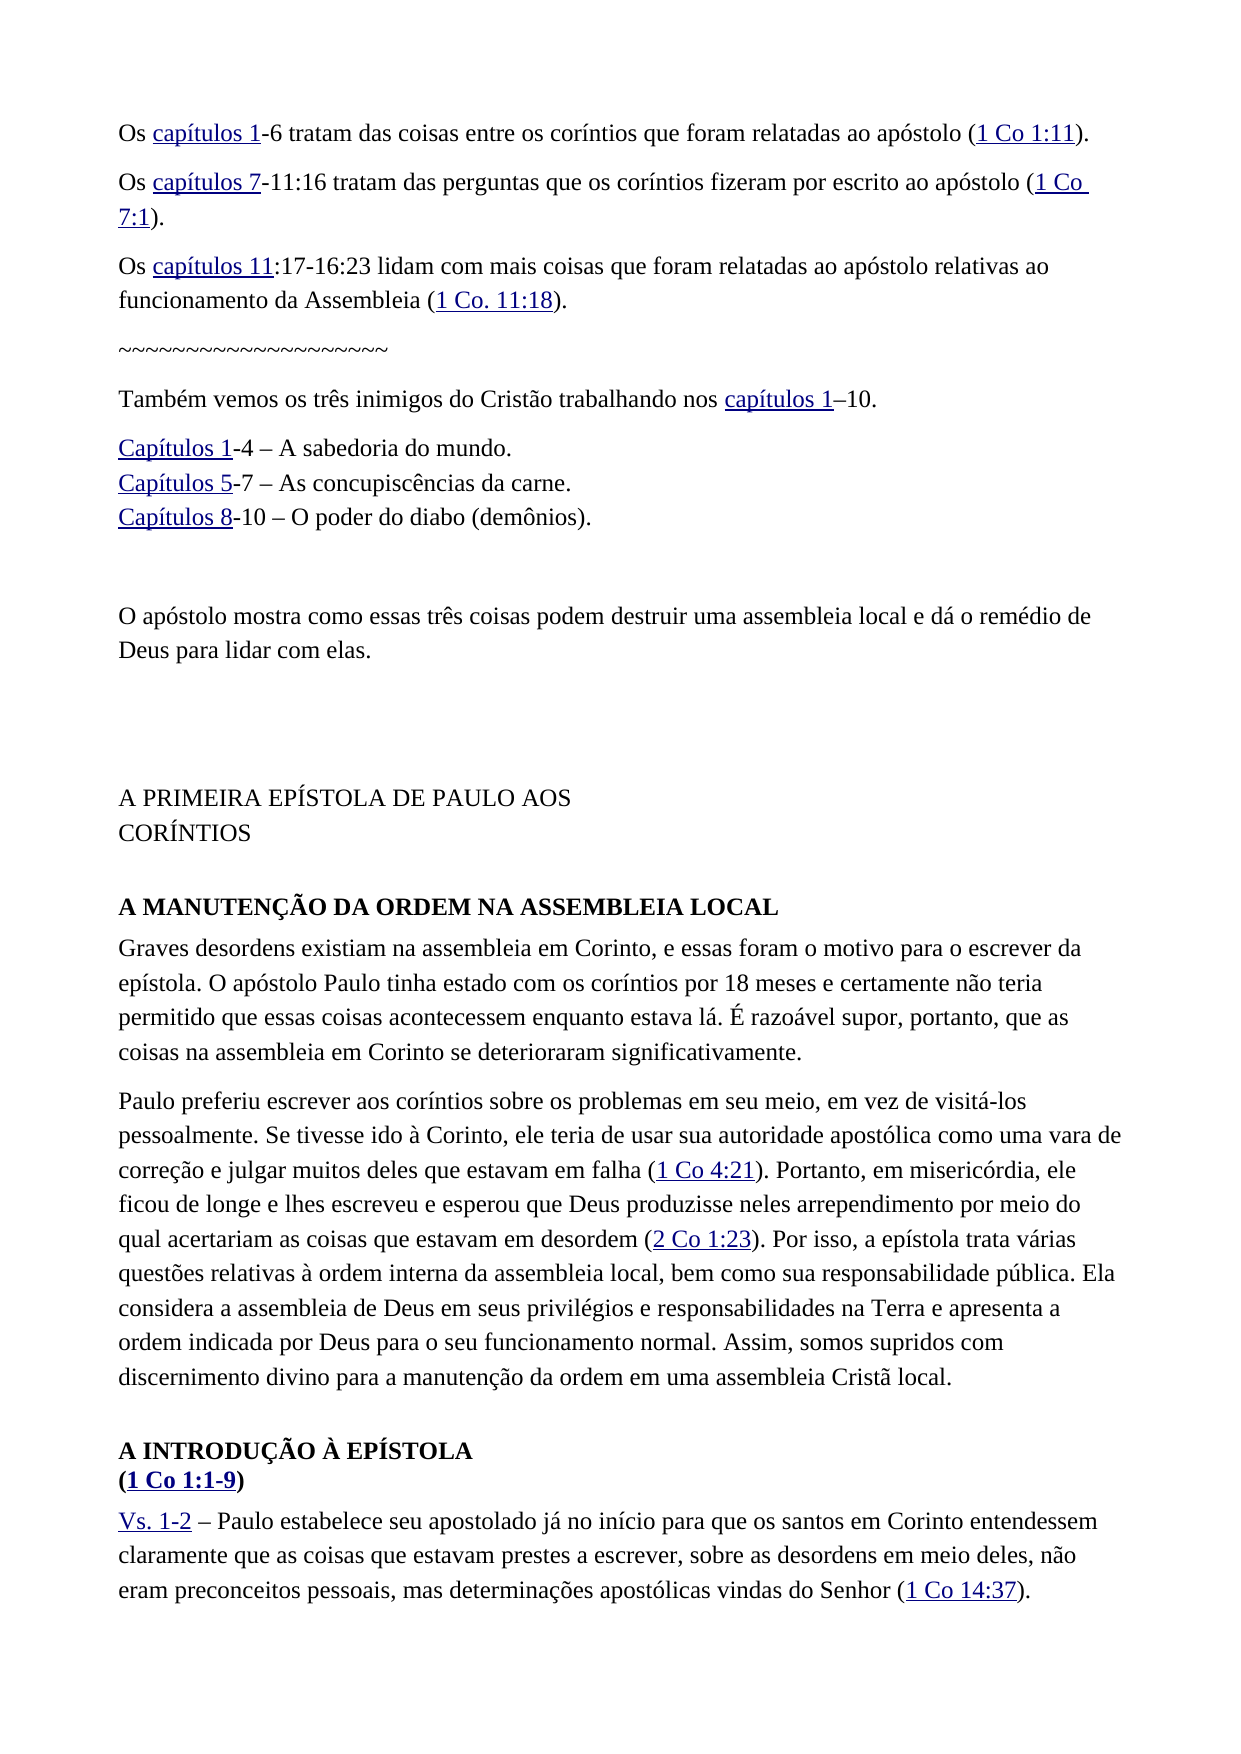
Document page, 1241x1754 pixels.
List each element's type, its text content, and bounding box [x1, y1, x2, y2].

text ~~~~~~~~~~~~~~~~~~~~ [118, 335, 1122, 364]
text O apóstolo mostra como essas três coisas podem destruir uma assembleia local e dá o remédio de Deus para lidar com elas. [118, 601, 1122, 664]
text A PRIMEIRA EPÍSTOLA DE PAULO AOS CORÍNTIOS [118, 783, 1122, 846]
text Também vemos os três inimigos do Cristão trabalhando nos capítulos 1–10. [118, 384, 1122, 413]
text Vs. 1-2 – Paulo estabelece seu apostolado já no início para que os santos em Corinto entendessem claramente que as coisas que estavam prestes a escrever, sobre as desordens em meio deles, não eram preconceitos pessoais, mas determinações apostólicas vindas do Senhor (1 Co 14:37). [118, 1506, 1122, 1603]
text Os capítulos 7-11:16 tratam das perguntas que os coríntios fizeram por escrito ao apóstolo (1 Co 7:1). [118, 167, 1122, 231]
subtitle A MANUTENÇÃO DA ORDEM NA ASSEMBLEIA LOCAL [118, 892, 1122, 921]
text Capítulos 8-10 – O poder do diabo (demônios). [118, 502, 1122, 531]
text Os capítulos 11:17-16:23 lidam com mais coisas que foram relatadas ao apóstolo relativas ao funcionamento da Assembleia (1 Co. 11:18). [118, 251, 1122, 314]
text Paulo preferiu escrever aos coríntios sobre os problemas em seu meio, em vez de visitá-los pessoalmente. Se tivesse ido à Corinto, ele teria de usar sua autoridade apostólica como uma vara de correção e julgar muitos deles que estavam em falha (1 Co 4:21). Portanto, em misericórdia, ele ficou de longe e lhes escreveu e esperou que Deus produzisse neles arrependimento por meio do qual acertariam as coisas que estavam em desordem (2 Co 1:23). Por isso, a epístola trata várias questões relativas à ordem interna da assembleia local, bem como sua responsabilidade pública. Ela considera a assembleia de Deus em seus privilégios e responsabilidades na Terra e apresenta a ordem indicada por Deus para o seu funcionamento normal. Assim, somos supridos com discernimento divino para a manutenção da ordem em uma assembleia Cristã local. [118, 1086, 1122, 1390]
subtitle A INTRODUÇÃO À EPÍSTOLA (1 Co 1:1-9) [118, 1436, 1122, 1493]
text Capítulos 5-7 – As concupiscências da carne. [118, 468, 1122, 497]
text Graves desordens existiam na assembleia em Corinto, e essas foram o motivo para o escrever da epístola. O apóstolo Paulo tinha estado com os coríntios por 18 meses e certamente não teria permitido que essas coisas acontecessem enquanto estava lá. É razoável supor, portanto, que as coisas na assembleia em Corinto se deterioraram significativamente. [118, 933, 1122, 1065]
text Os capítulos 1-6 tratam das coisas entre os coríntios que foram relatadas ao apóstolo (1 Co 1:11). [118, 118, 1122, 147]
text Capítulos 1-4 – A sabedoria do mundo. [118, 433, 1122, 462]
